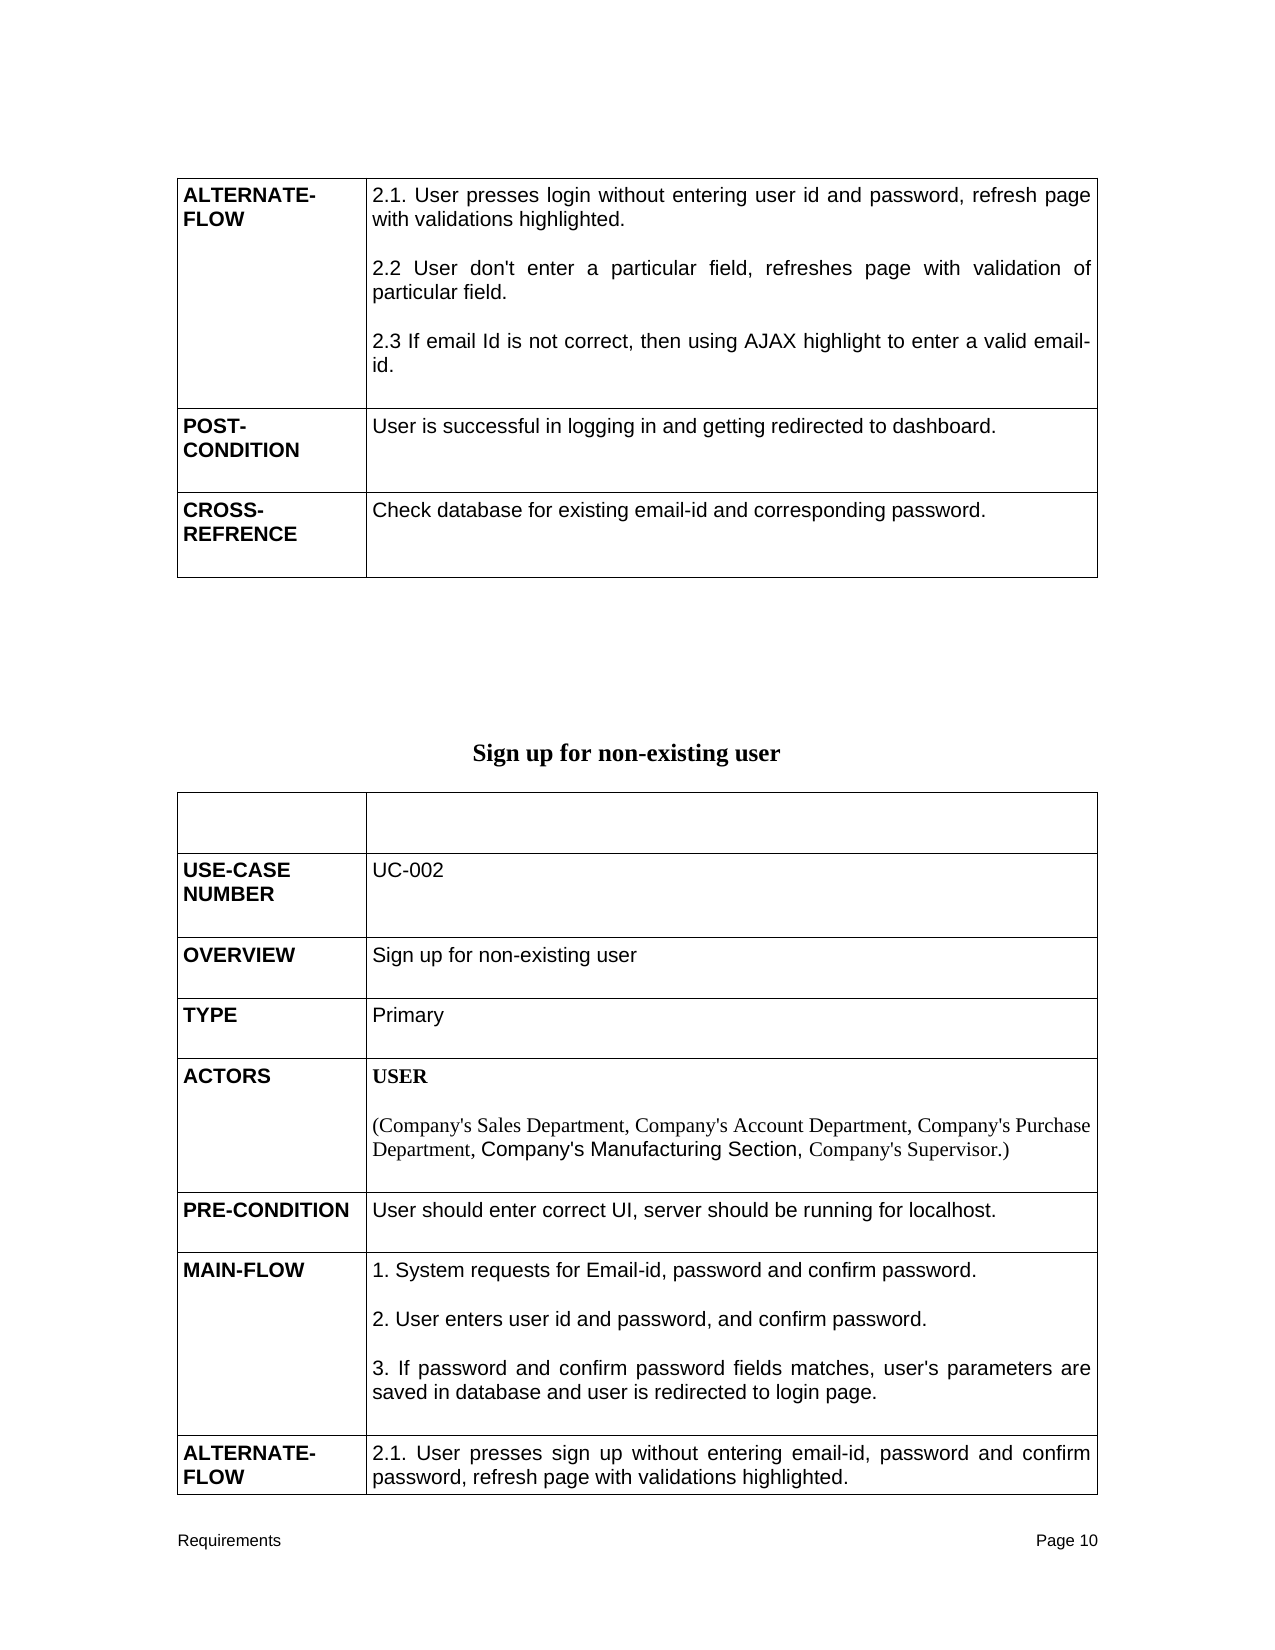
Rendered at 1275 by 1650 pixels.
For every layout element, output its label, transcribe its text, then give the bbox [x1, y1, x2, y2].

table_cell OVERVIEW [178, 938, 366, 997]
table_cell ALTERNATE-FLOW [178, 179, 366, 408]
table_cell Check database for existing email-id and corresponding password. [367, 493, 1097, 577]
table_header [367, 793, 1097, 852]
table_cell POST-CONDITION [178, 409, 366, 492]
table_cell 1. System requests for Email-id, password and confirm password. 2. User enters user id and password, and confirm password. 3. If password and confirm password fields matches, user's parameters are saved in database and user is redirected to login page. [367, 1253, 1097, 1435]
table_cell CROSS-REFRENCE [178, 493, 366, 577]
table_cell 2.1. User presses sign up without entering email-id, password and confirm password, refresh page with validations highlighted. [367, 1436, 1097, 1494]
table_cell User is successful in logging in and getting redirected to dashboard. [367, 409, 1097, 492]
text Sign up for non-existing user [177, 738, 1098, 767]
table_cell TYPE [178, 999, 366, 1058]
table_cell PRE-CONDITION [178, 1193, 366, 1252]
table_cell MAIN-FLOW [178, 1253, 366, 1435]
table_cell UC-002 [367, 854, 1097, 937]
table_cell ALTERNATE-FLOW [178, 1436, 366, 1494]
table_header [178, 793, 366, 852]
table_cell User should enter correct UI, server should be running for localhost. [367, 1193, 1097, 1252]
table_cell ACTORS [178, 1059, 366, 1192]
table_cell USER (Company's Sales Department, Company's Account Department, Company's Purchase Department, Company's Manufacturing Section, Company's Supervisor.) [367, 1059, 1097, 1192]
table_cell USE-CASE NUMBER [178, 854, 366, 937]
table_cell Sign up for non-existing user [367, 938, 1097, 997]
table_cell 2.1. User presses login without entering user id and password, refresh page with validations highlighted. 2.2 User don't enter a particular field, refreshes page with validation of particular field. 2.3 If email Id is not correct, then using AJAX highlight to enter a valid email-id. [367, 179, 1097, 408]
table_cell Primary [367, 999, 1097, 1058]
